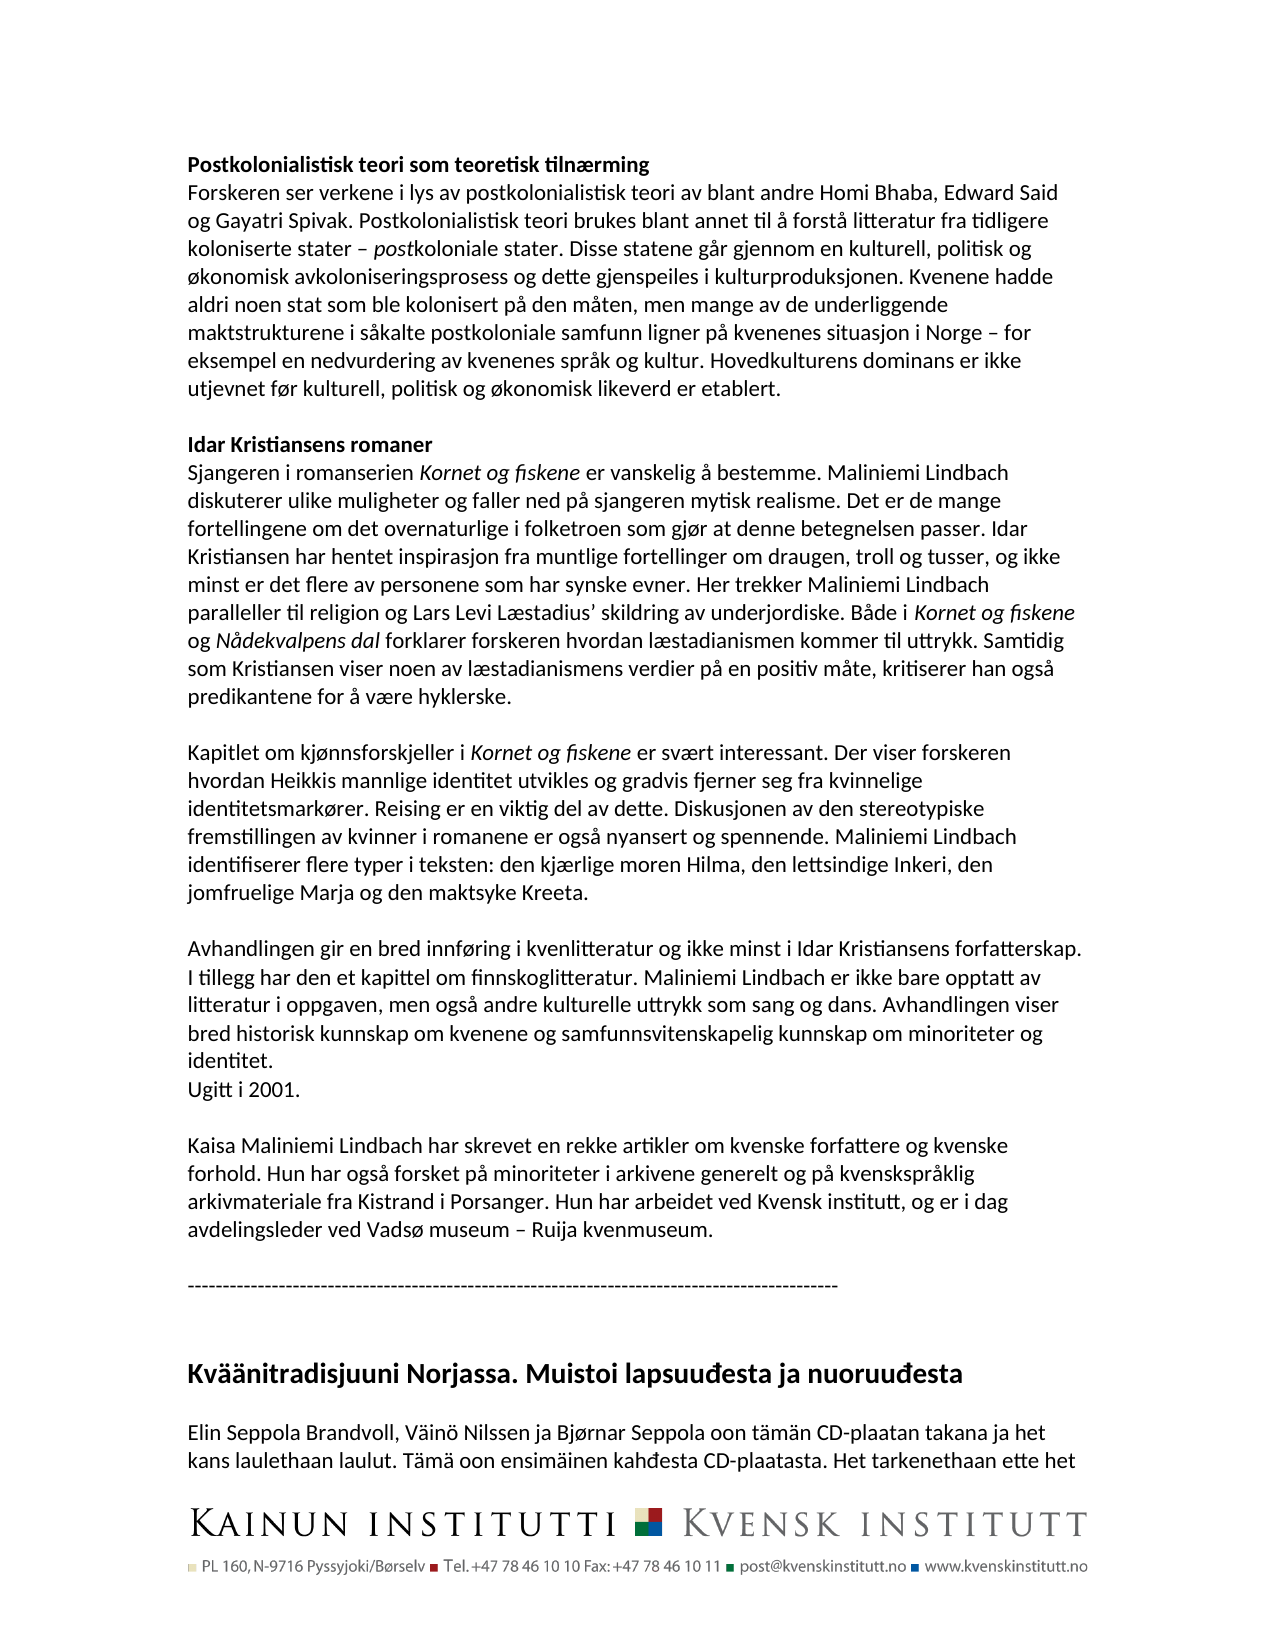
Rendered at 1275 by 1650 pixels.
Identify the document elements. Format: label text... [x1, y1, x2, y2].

text Ugitt i 2001. [187, 1075, 1087, 1103]
text Kapitlet om kjønnsforskjeller i Kornet og fiskene er svært interessant. Der viser forskeren hvordan Heikkis mannlige identitet utvikles og gradvis fjerner seg fra kvinnelige identitetsmarkører. Reising er en viktig del av dette. Diskusjonen av den stereotypiske fremstillingen av kvinner i romanene er også nyansert og spennende. Maliniemi Lindbach identifiserer flere typer i teksten: den kjærlige moren Hilma, den lettsindige Inkeri, den jomfruelige Marja og den maktsyke Kreeta. [187, 738, 1087, 907]
text Idar Kristiansens romaner Sjangeren i romanserien Kornet og fiskene er vanskelig å bestemme. Maliniemi Lindbach diskuterer ulike muligheter og faller ned på sjangeren mytisk realisme. Det er de mange fortellingene om det overnaturlige i folketroen som gjør at denne betegnelsen passer. Idar Kristiansen har hentet inspirasjon fra muntlige fortellinger om draugen, troll og tusser, og ikke minst er det flere av personene som har synske evner. Her trekker Maliniemi Lindbach paralleller til religion og Lars Levi Læstadius’ skildring av underjordiske. Både i Kornet og fiskene og Nådekvalpens dal forklarer forskeren hvordan læstadianismen kommer til uttrykk. Samtidig som Kristiansen viser noen av læstadianismens verdier på en positiv måte, kritiserer han også predikantene for å være hyklerske. [187, 430, 1087, 710]
text Postkolonialistisk teori som teoretisk tilnærming [187, 150, 1087, 178]
text Forskeren ser verkene i lys av postkolonialistisk teori av blant andre Homi Bhaba, Edward Said og Gayatri Spivak. Postkolonialistisk teori brukes blant annet til å forstå litteratur fra tidligere koloniserte stater – postkoloniale stater. Disse statene går gjennom en kulturell, politisk og økonomisk avkoloniseringsprosess og dette gjenspeiles i kulturproduksjonen. Kvenene hadde aldri noen stat som ble kolonisert på den måten, men mange av de underliggende maktstrukturene i såkalte postkoloniale samfunn ligner på kvenenes situasjon i Norge – for eksempel en nedvurdering av kvenenes språk og kultur. Hovedkulturens dominans er ikke utjevnet før kulturell, politisk og økonomisk likeverd er etablert. [187, 178, 1087, 402]
text Avhandlingen gir en bred innføring i kvenlitteratur og ikke minst i Idar Kristiansens forfatterskap. I tillegg har den et kapittel om finnskoglitteratur. Maliniemi Lindbach er ikke bare opptatt av litteratur i oppgaven, men også andre kulturelle uttrykk som sang og dans. Avhandlingen viser bred historisk kunnskap om kvenene og samfunnsvitenskapelig kunnskap om minoriteter og identitet. [187, 934, 1087, 1075]
text Kväänitradisjuuni Norjassa. Muistoi lapsuuđesta ja nuoruuđesta [187, 1355, 1087, 1391]
text Kaisa Maliniemi Lindbach har skrevet en rekke artikler om kvenske forfattere og kvenske forhold. Hun har også forsket på minoriteter i arkivene generelt og på kvenskspråklig arkivmateriale fra Kistrand i Porsanger. Hun har arbeidet ved Kvensk institutt, og er i dag avdelingsleder ved Vadsø museum – Ruija kvenmuseum. [187, 1131, 1087, 1243]
text Elin Seppola Brandvoll, Väinö Nilssen ja Bjørnar Seppola oon tämän CD-plaatan takana ja het kans laulethaan laulut. Tämä oon ensimäinen kahđesta CD-plaatasta. Het tarkenethaan ette het [187, 1418, 1087, 1474]
text --------------------------------------------------------------------------------------------- [187, 1271, 1087, 1299]
picture [187, 1508, 1088, 1577]
